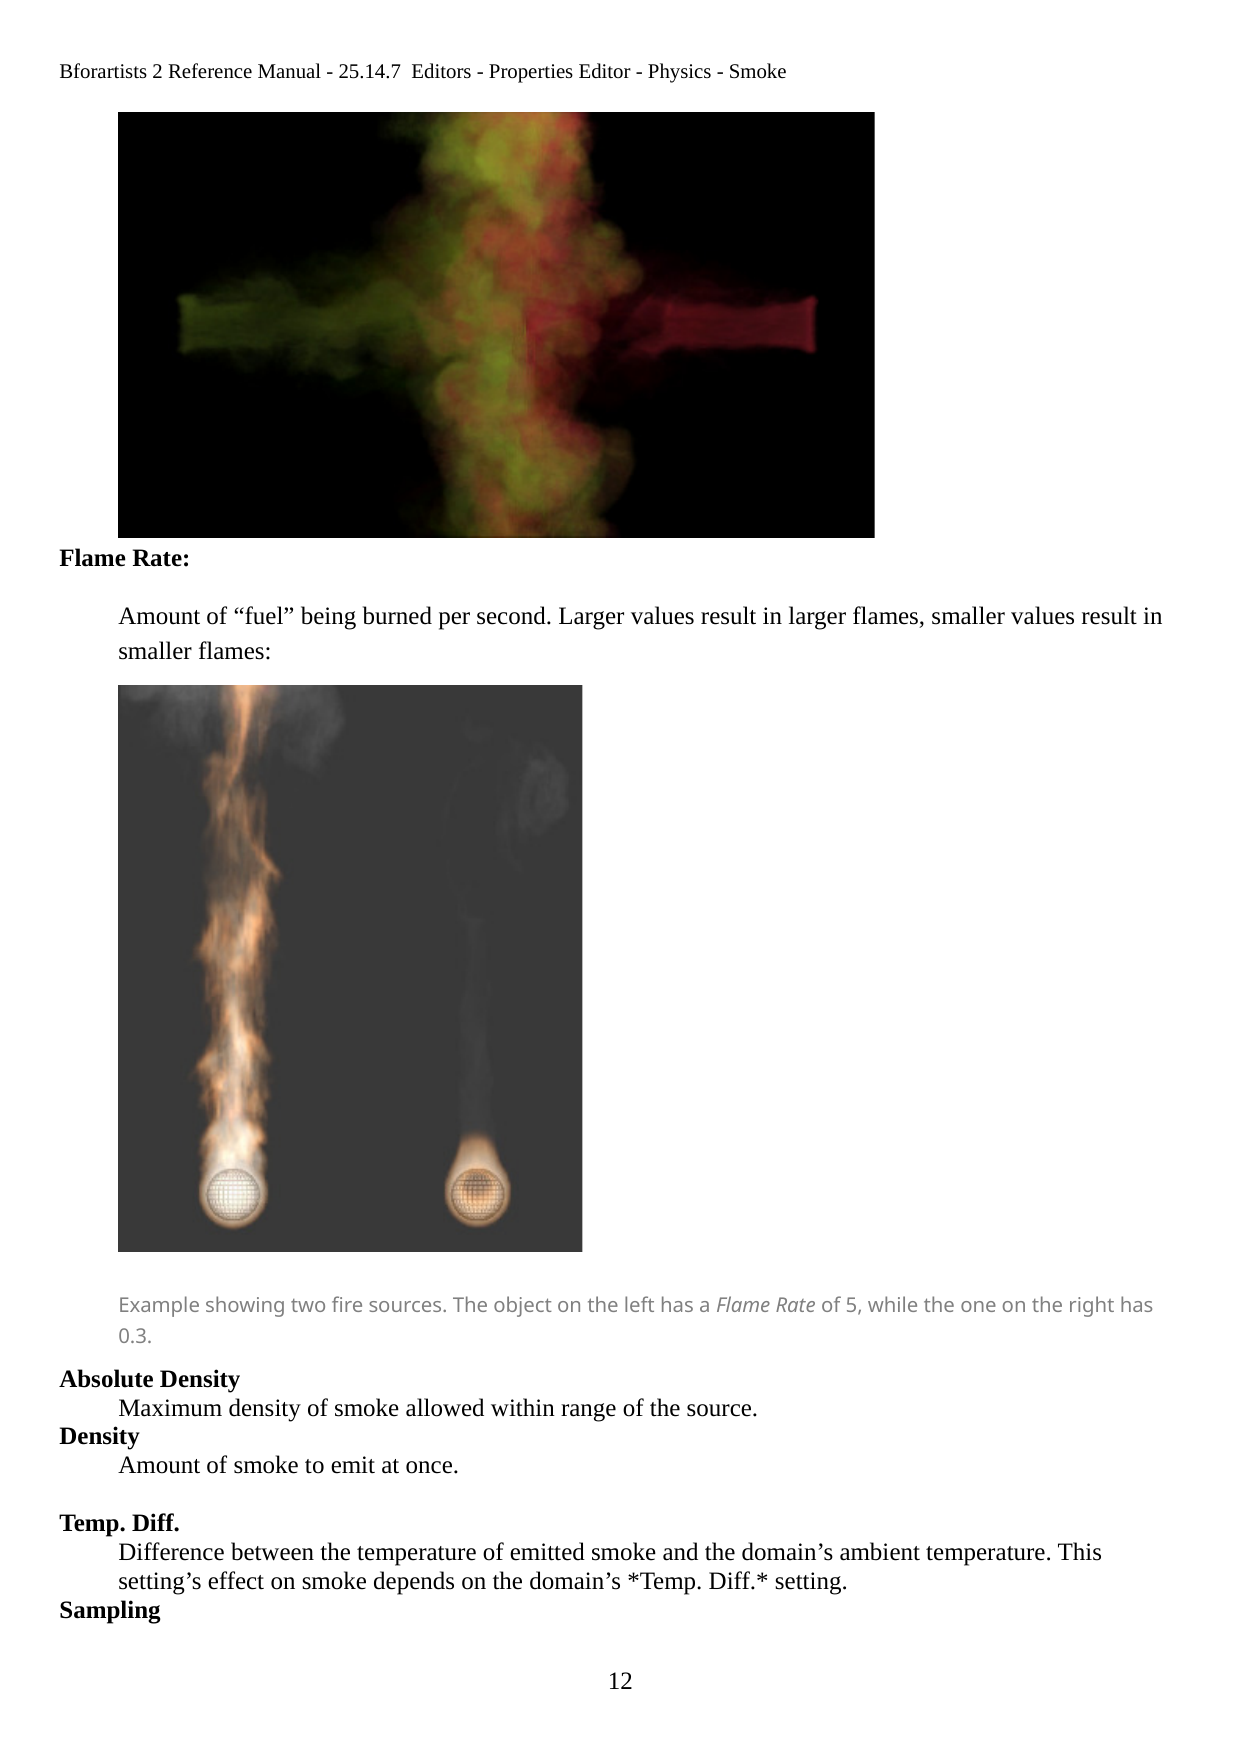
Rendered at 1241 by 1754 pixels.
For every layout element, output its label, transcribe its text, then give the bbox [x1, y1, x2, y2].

subtitle Temp. Diff. [59, 1508, 1181, 1537]
subtitle Absolute Density [59, 1364, 1181, 1393]
list Amount of smoke to emit at once. [118, 1450, 1181, 1479]
picture [118, 685, 583, 1252]
list Difference between the temperature of emitted smoke and the domain’s ambient temperature. This setting’s effect on smoke depends on the domain’s *Temp. Diff.* setting. [118, 1537, 1181, 1595]
subtitle Density [59, 1421, 1181, 1450]
picture [118, 112, 875, 538]
list Maximum density of smoke allowed within range of the source. [118, 1393, 1181, 1421]
text Example showing two fire sources. The object on the left has a Flame Rate of 5, while the one on the right has 0.3. [118, 1287, 1181, 1349]
subtitle Sampling [59, 1595, 1181, 1623]
text Amount of “fuel” being burned per second. Larger values result in larger flames, smaller values result in smaller flames: [118, 601, 1181, 665]
subtitle Flame Rate: [59, 543, 1181, 572]
